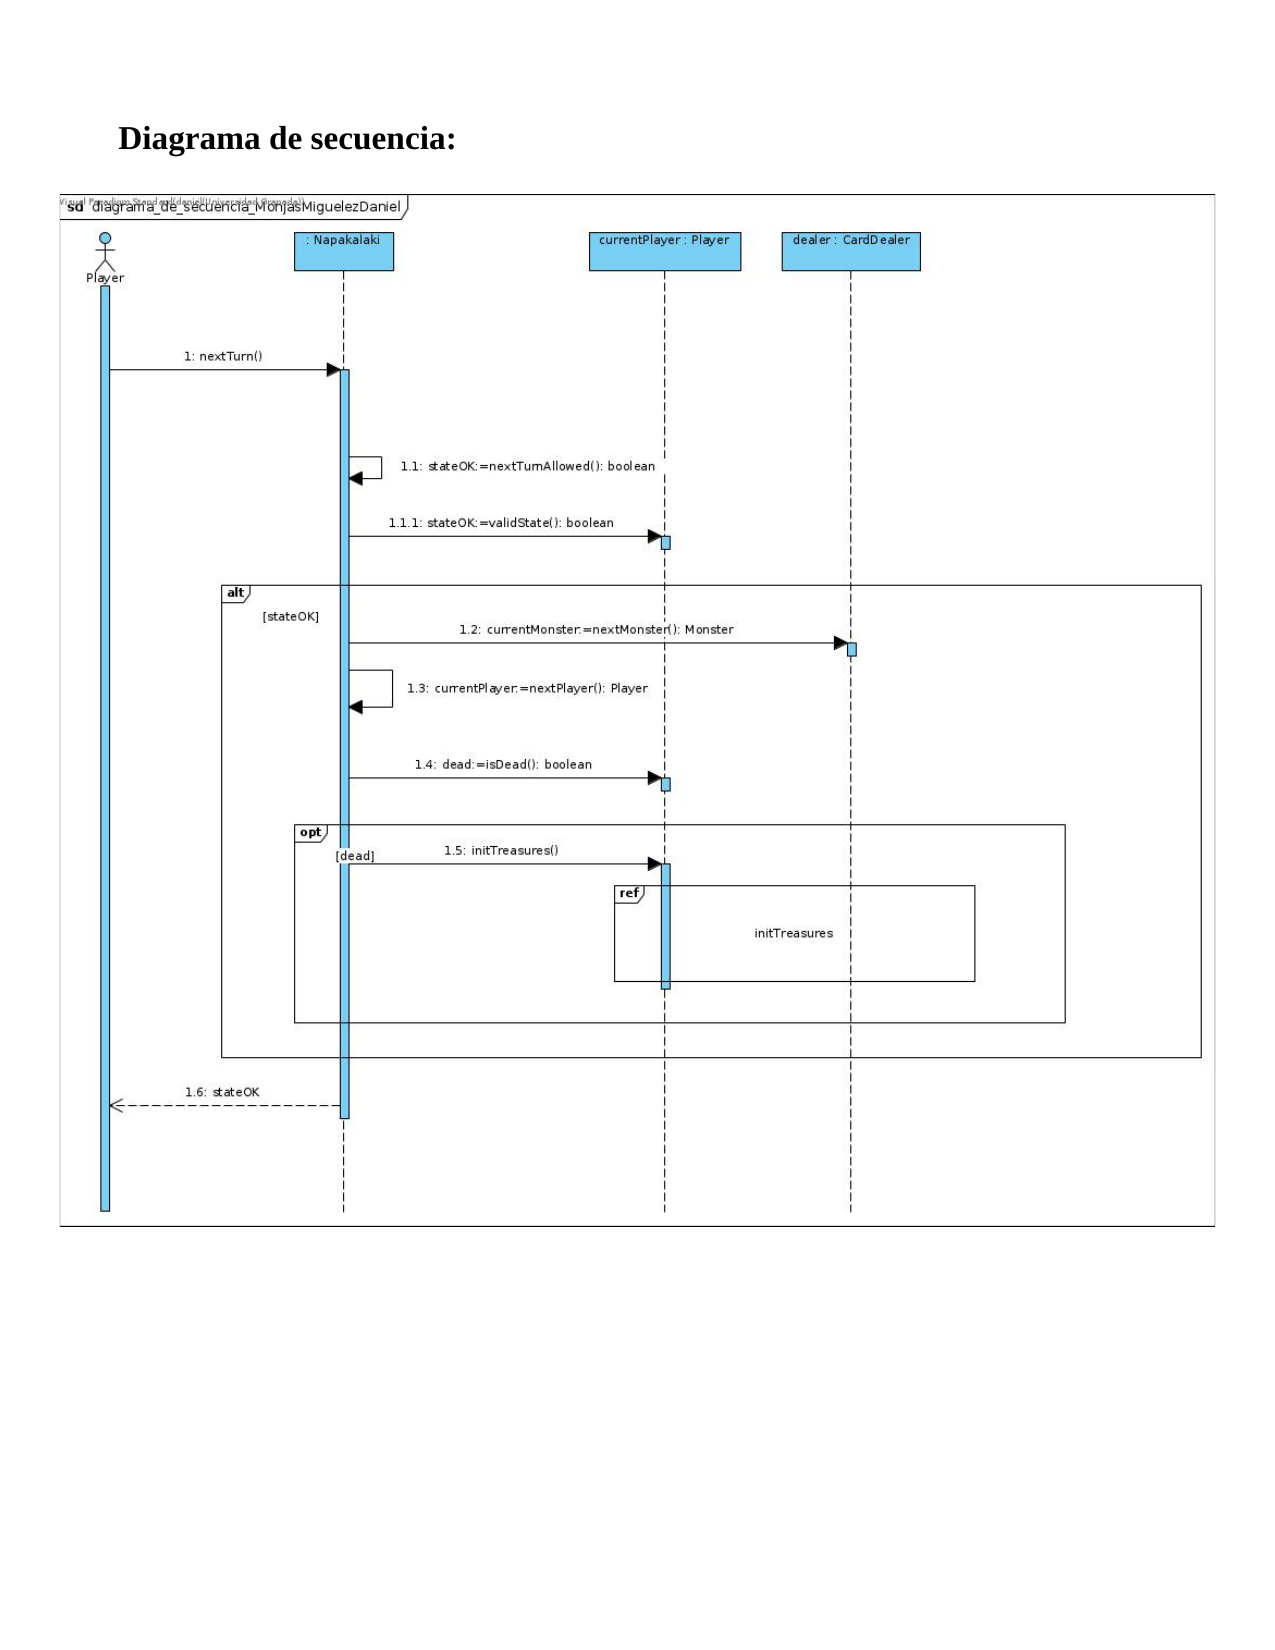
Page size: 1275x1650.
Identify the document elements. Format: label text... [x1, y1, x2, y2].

text Diagrama de secuencia: [118, 118, 1157, 156]
picture [59, 194, 1216, 1227]
